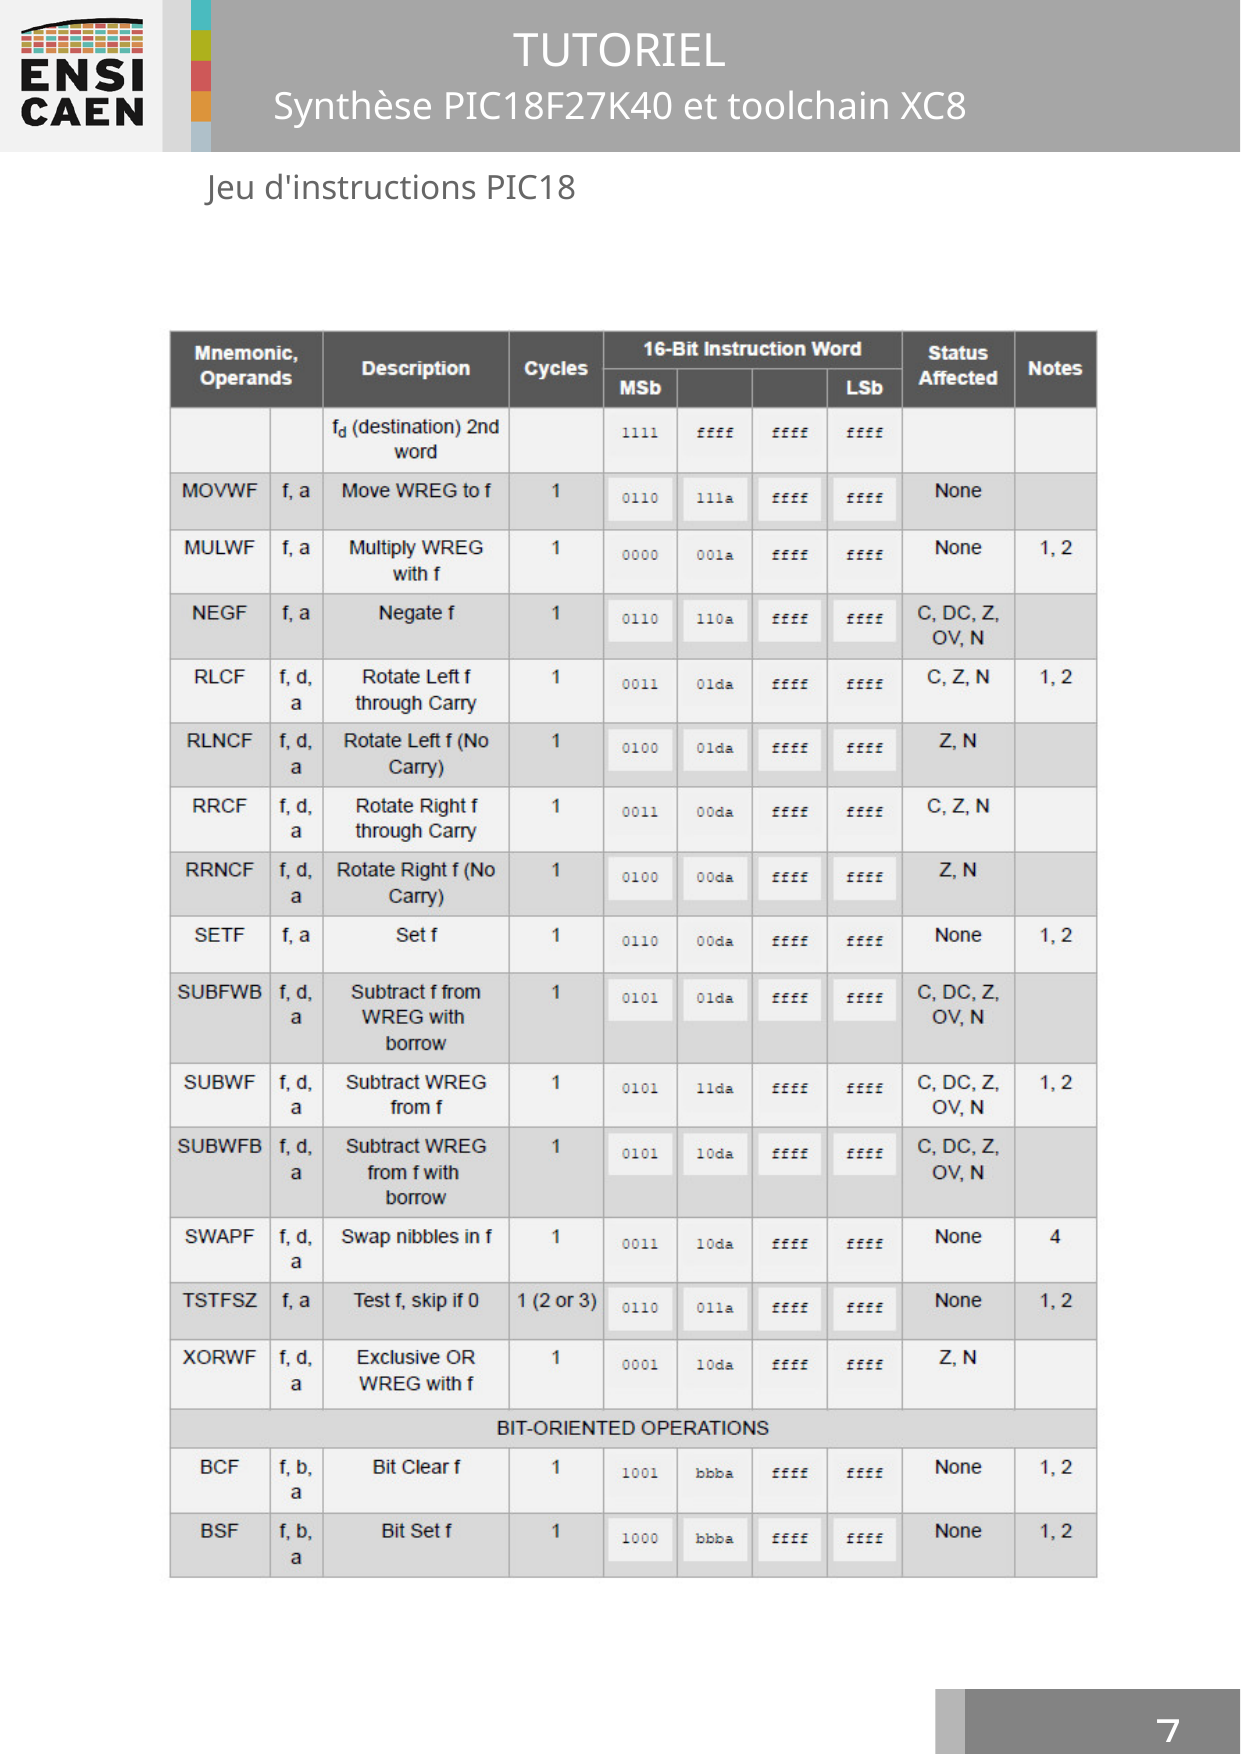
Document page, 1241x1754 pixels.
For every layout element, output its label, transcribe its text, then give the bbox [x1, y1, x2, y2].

text Jeu d'instructions PIC18 [59, 164, 1181, 209]
picture [0, 0, 1241, 152]
picture [60, 328, 1181, 1585]
picture [935, 1689, 1241, 1754]
